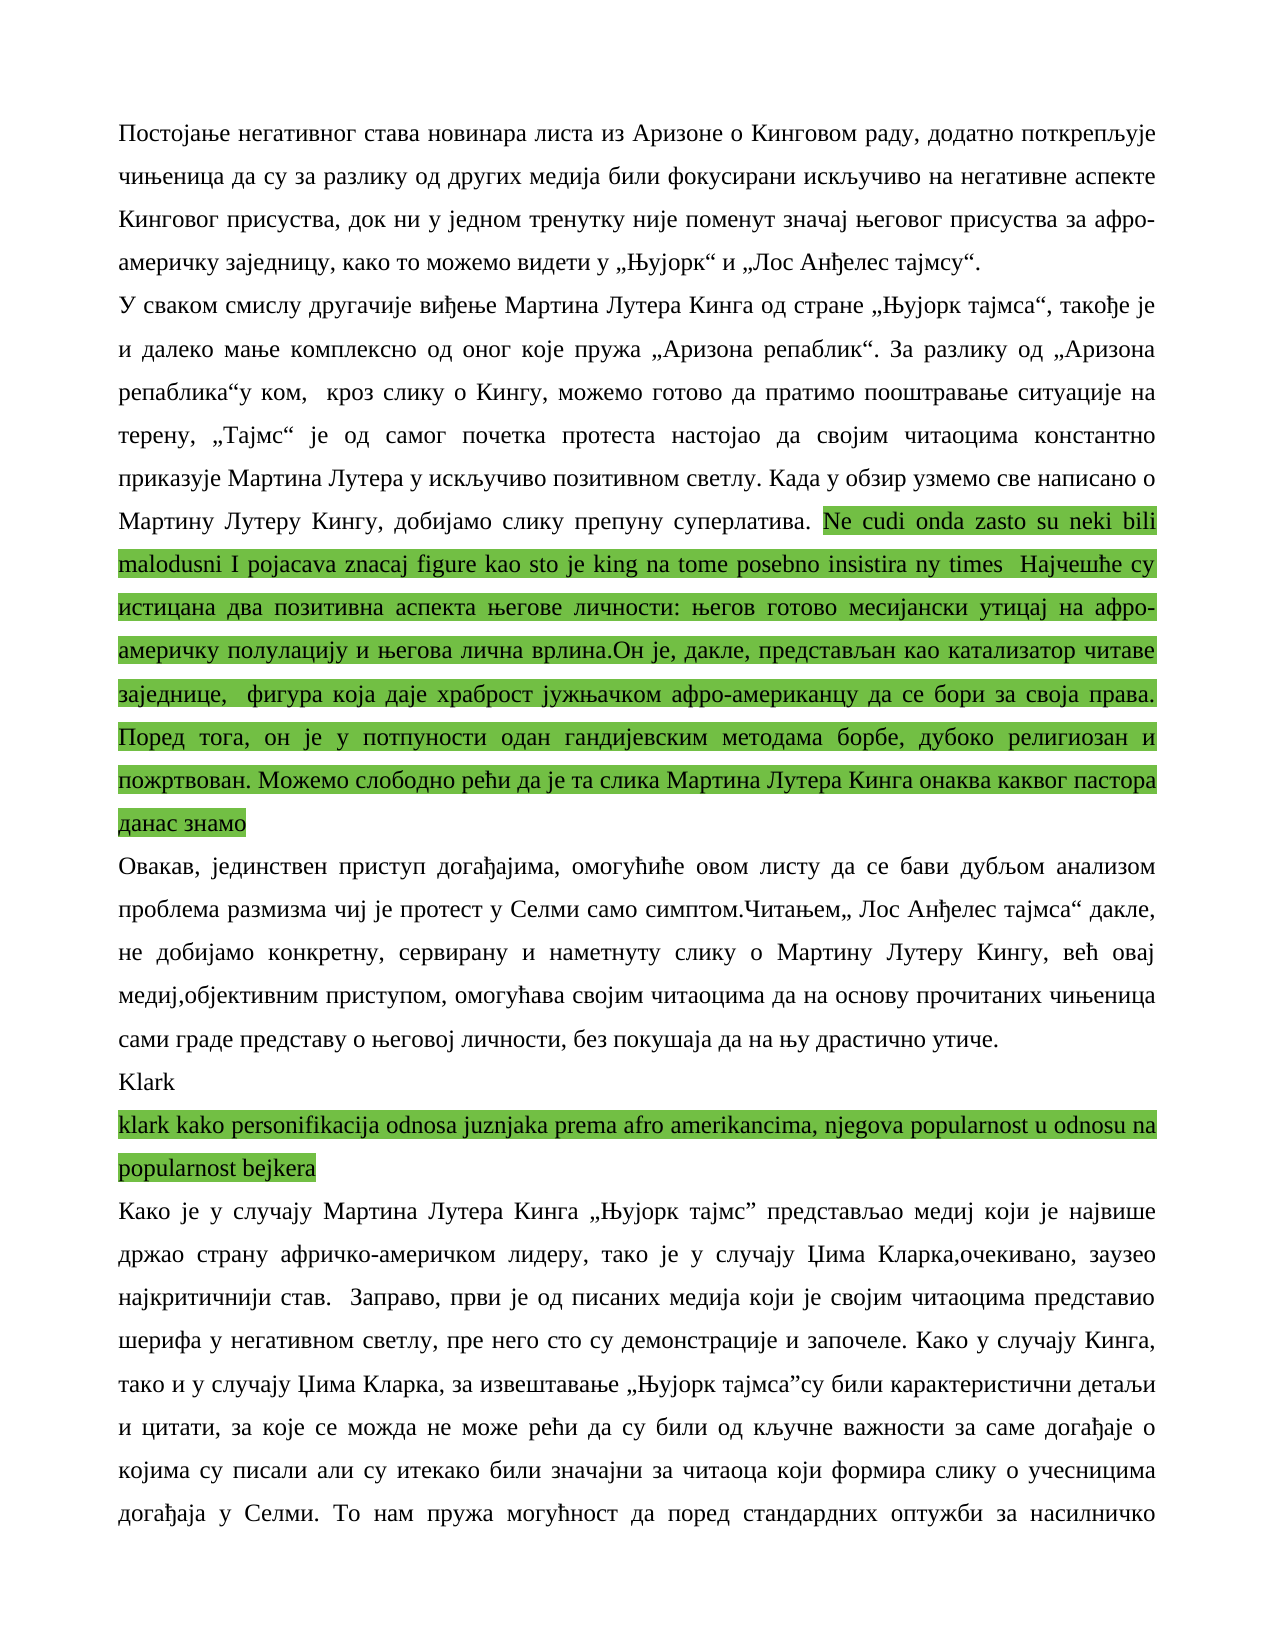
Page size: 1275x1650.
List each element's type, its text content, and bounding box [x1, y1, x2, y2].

text Постојање негативног става новинара листа из Аризоне о Кинговом раду, додатно поткрепљује чињеница да су за разлику од других медија били фокусирани искључиво на негативне аспекте Кинговог присуства, док ни у једном тренутку није поменут значај његовог присуства за афро-америчку заједницу, како то можемо видети у „Њујорк“ и „Лос Анђелес тајмсу“. [118, 118, 1157, 276]
text У сваком смислу другачије виђење Мартина Лутера Кинга од стране „Њујорк тајмса“, такође је и далеко мање комплексно од оног које пружа „Аризона репаблик“. За разлику од „Аризона репаблика“у ком, кроз слику о Кингу, можемо готово да пратимо пооштравање ситуације на терену, „Тајмс“ је од самог почетка протеста настојао да својим читаоцима константно приказује Мартина Лутера у искључиво позитивном светлу. Када у обзир узмемо све написано о Мартину Лутеру Кингу, добијамо слику препуну суперлатива. Ne cudi onda zasto su neki bili malodusni I pojacava znacaj figure kao sto je king na tome posebno insistira ny times Најчешће су истицана два позитивна аспекта његове личности: његов готово месијански утицај на афро-америчку полулацију и његова лична врлина.Он је, дакле, представљан као катализатор читаве заједнице, фигура која даје храброст јужњачком афро-американцу да се бори за своја права. Поред тога, он је у потпуности одан гандијевским методама борбе, дубоко религиозан и пожртвован. Можемо слободно рећи да је та слика Мартина Лутера Кинга онаква каквог пастора данас знамо [118, 291, 1157, 837]
text Овакав, јединствен приступ догађајима, омогућиће овом листу да се бави дубљом анализом проблема размизма чиј је протест у Селми само симптом.Читањем„ Лос Анђелес тајмса“ дакле, не добијамо конкретну, сервирану и наметнуту слику о Мартину Лутеру Кингу, већ овај медиј,објективним приступом, омогућава својим читаоцима да на основу прочитаних чињеница сами граде представу о његовој личности, без покушаја да на њу драстично утиче. [118, 851, 1157, 1052]
text Klark [118, 1067, 1157, 1096]
text klark kako personifikacija odnosa juznjaka prema afro amerikancima, njegova popularnost u odnosu na popularnost bejkera [118, 1110, 1157, 1182]
text Како је у случају Мартина Лутера Кинга „Њујорк тајмс” представљао медиј који је највише држао страну афричко-америчком лидеру, тако је у случају Џима Кларка,очекивано, заузео најкритичнији став. Заправо, први је од писаних медија који је својим читаоцима представио шерифа у негативном светлу, пре него сто су демонстрације и започеле. Како у случају Кинга, тако и у случају Џима Кларка, за извештавање „Њујорк тајмса”су били карактеристични детаљи и цитати, за које се можда не може рећи да су били од кључне важности за саме догађаје о којима су писали али су итекако били значајни за читаоца који формира слику о учесницима догађаја у Селми. То нам пружа могућност да поред стандардних оптужби за насилничко [118, 1196, 1157, 1527]
